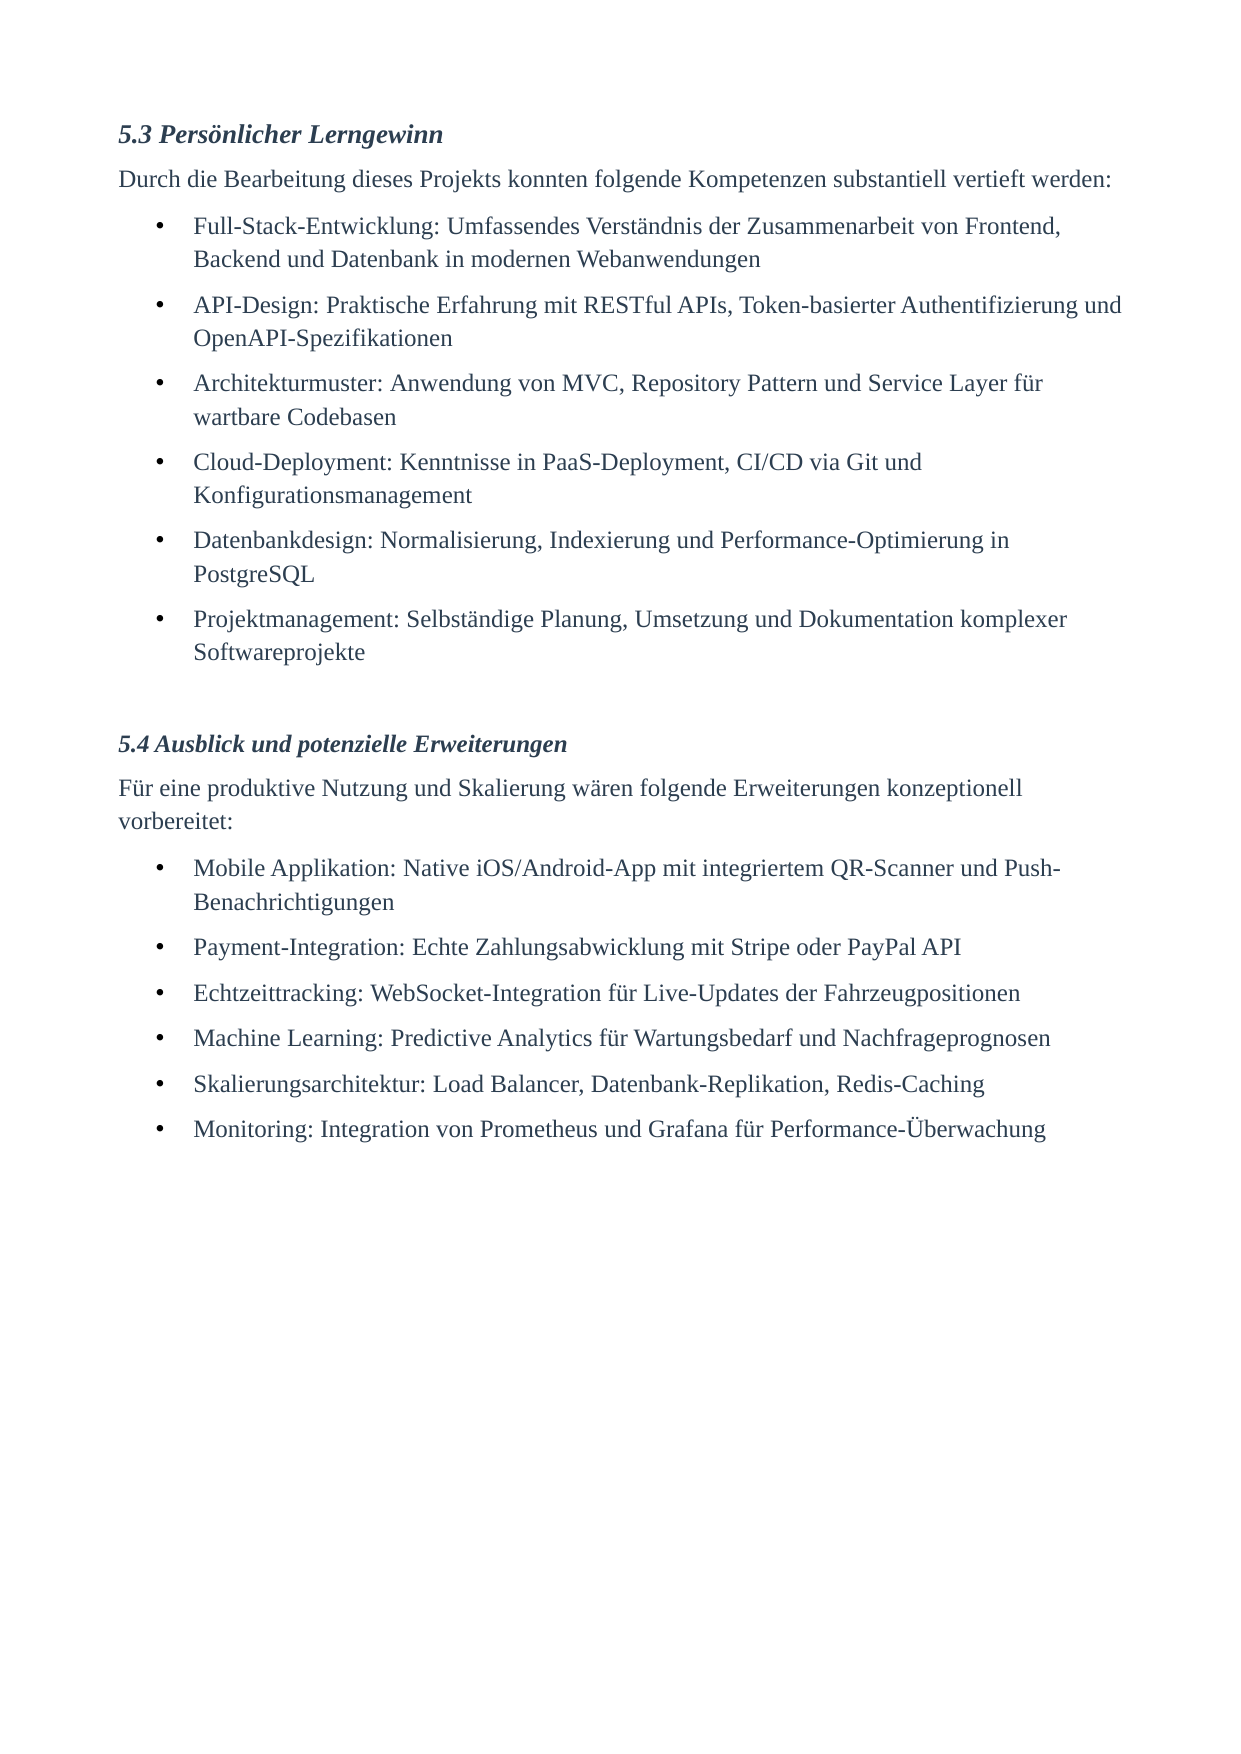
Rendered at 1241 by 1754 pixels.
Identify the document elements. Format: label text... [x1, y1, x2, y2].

subtitle 5.3 Persönlicher Lerngewinn [118, 118, 1122, 149]
list Skalierungsarchitektur: Load Balancer, Datenbank-Replikation, Redis-Caching [156, 1069, 1122, 1097]
list Full-Stack-Entwicklung: Umfassendes Verständnis der Zusammenarbeit von Frontend, Backend und Datenbank in modernen Webanwendungen [156, 211, 1122, 273]
text Durch die Bearbeitung dieses Projekts konnten folgende Kompetenzen substantiell vertieft werden: [118, 164, 1122, 193]
text Für eine produktive Nutzung und Skalierung wären folgende Erweiterungen konzeptionell vorbereitet: [118, 773, 1122, 835]
list API-Design: Praktische Erfahrung mit RESTful APIs, Token-basierter Authentifizierung und OpenAPI-Spezifikationen [156, 290, 1122, 352]
list Cloud-Deployment: Kenntnisse in PaaS-Deployment, CI/CD via Git und Konfigurationsmanagement [156, 447, 1122, 509]
list Payment-Integration: Echte Zahlungsabwicklung mit Stripe oder PayPal API [156, 932, 1122, 961]
list Monitoring: Integration von Prometheus und Grafana für Performance-Überwachung [156, 1114, 1122, 1143]
list Architekturmuster: Anwendung von MVC, Repository Pattern und Service Layer für wartbare Codebasen [156, 368, 1122, 430]
list Echtzeittracking: WebSocket-Integration für Live-Updates der Fahrzeugpositionen [156, 978, 1122, 1006]
list Mobile Applikation: Native iOS/Android-App mit integriertem QR-Scanner und Push-Benachrichtigungen [156, 853, 1122, 915]
list Projektmanagement: Selbständige Planung, Umsetzung und Dokumentation komplexer Softwareprojekte [156, 604, 1122, 666]
subtitle 5.4 Ausblick und potenzielle Erweiterungen [118, 729, 1122, 758]
list Machine Learning: Predictive Analytics für Wartungsbedarf und Nachfrageprognosen [156, 1023, 1122, 1052]
list Datenbankdesign: Normalisierung, Indexierung und Performance-Optimierung in PostgreSQL [156, 526, 1122, 587]
